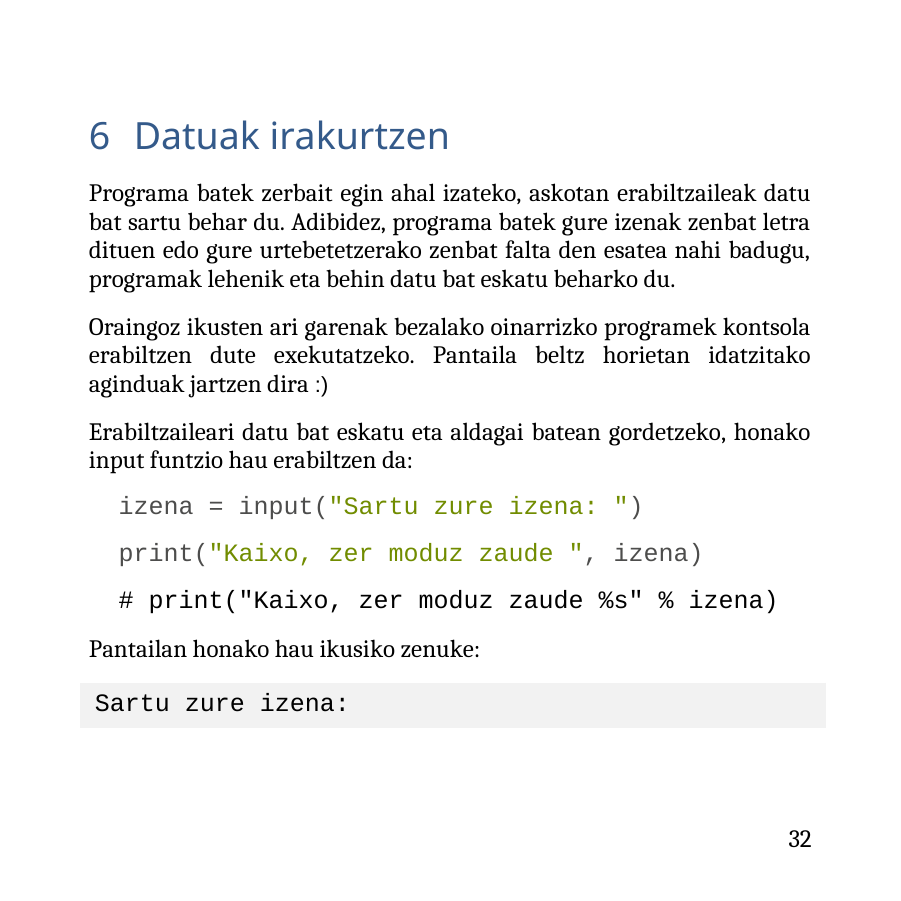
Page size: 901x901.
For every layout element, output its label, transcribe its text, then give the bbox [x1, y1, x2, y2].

text print("Kaixo, zer moduz zaude ", izena) [118, 541, 811, 569]
text Programa batek zerbait egin ahal izateko, askotan erabiltzaileak datu bat sartu behar du. Adibidez, programa batek gure izenak zenbat letra dituen edo gure urtebetetzerako zenbat falta den esatea nahi badugu, programak lehenik eta behin datu bat eskatu beharko du. [89, 179, 811, 294]
subtitle Datuak irakurtzen [89, 109, 811, 160]
text Erabiltzaileari datu bat eskatu eta aldagai batean gordetzeko, honako input funtzio hau erabiltzen da: [89, 418, 811, 475]
text Oraingoz ikusten ari garenak bezalako oinarrizko programek kontsola erabiltzen dute exekutatzeko. Pantaila beltz horietan idatzitako aginduak jartzen dira :) [89, 313, 811, 399]
text # print("Kaixo, zer moduz zaude %s" % izena) [118, 588, 811, 616]
text Pantailan honako hau ikusiko zenuke: [89, 635, 811, 664]
text Sartu zure izena: [86, 689, 820, 721]
text izena = input("Sartu zure izena: ") [118, 494, 811, 522]
